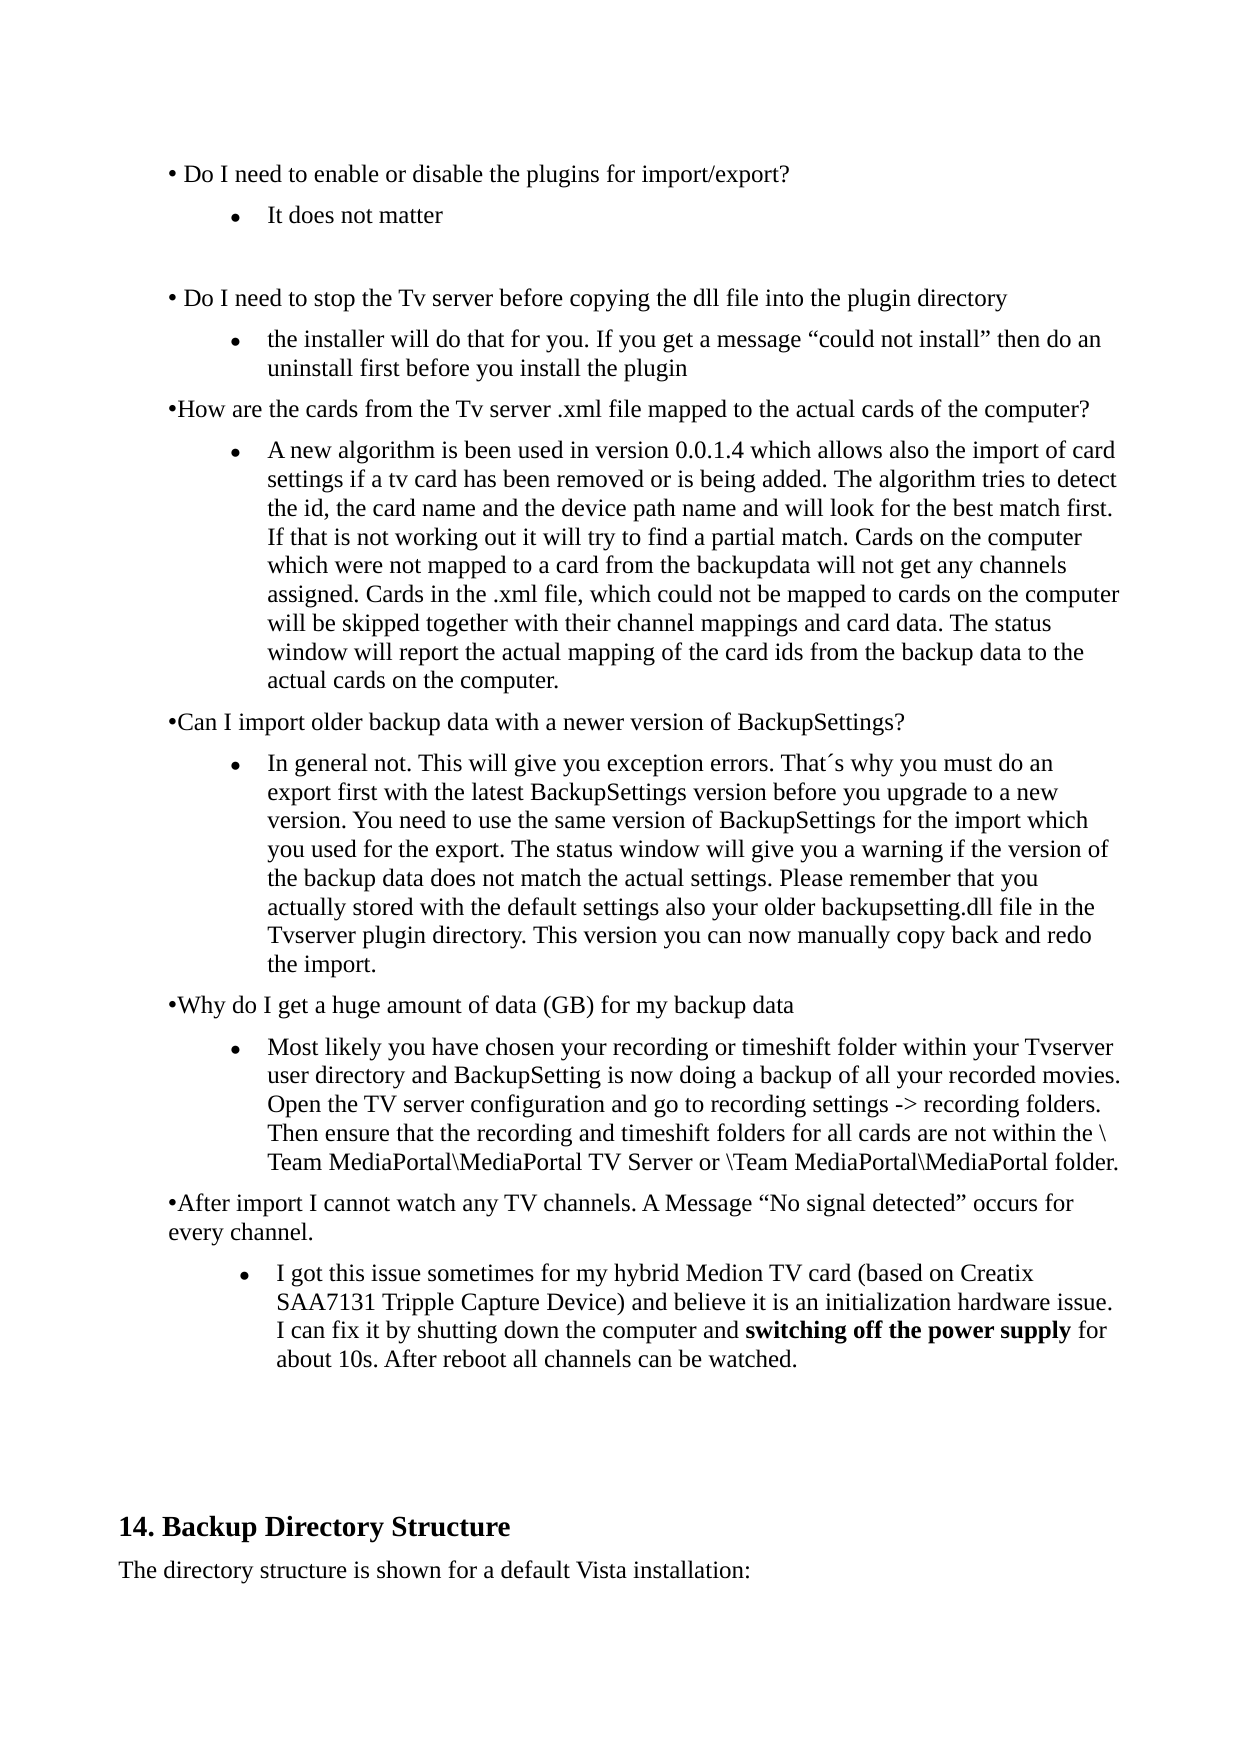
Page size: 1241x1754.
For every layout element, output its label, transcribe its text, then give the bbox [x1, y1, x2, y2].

list Do I need to stop the Tv server before copying the dll file into the plugin directory [168, 283, 1122, 312]
list Can I import older backup data with a newer version of BackupSettings? [168, 707, 1122, 736]
list Why do I get a huge amount of data (GB) for my backup data [168, 991, 1122, 1019]
list It does not matter [229, 201, 1122, 229]
list A new algorithm is been used in version 0.0.1.4 which allows also the import of card settings if a tv card has been removed or is being added. The algorithm tries to detect the id, the card name and the device path name and will look for the best match first. If that is not working out it will try to find a partial match. Cards on the computer which were not mapped to a card from the backupdata will not get any channels assigned. Cards in the .xml file, which could not be mapped to cards on the computer will be skipped together with their channel mappings and card data. The status window will report the actual mapping of the card ids from the backup data to the actual cards on the computer. [229, 436, 1122, 694]
list After import I cannot watch any TV channels. A Message “No signal detected” occurs for every channel. [168, 1188, 1122, 1246]
list I got this issue sometimes for my hybrid Medion TV card (based on Creatix SAA7131 Tripple Capture Device) and believe it is an initialization hardware issue. I can fix it by shutting down the computer and switching off the power supply for about 10s. After reboot all channels can be watched. [238, 1258, 1122, 1373]
list the installer will do that for you. If you get a message “could not install” then do an uninstall first before you install the plugin [229, 324, 1122, 382]
list Do I need to enable or disable the plugins for import/export? [168, 159, 1122, 188]
text The directory structure is shown for a default Vista installation: [118, 1555, 1122, 1584]
list How are the cards from the Tv server .xml file mapped to the actual cards of the computer? [168, 394, 1122, 423]
list Most likely you have chosen your recording or timeshift folder within your Tvserver user directory and BackupSetting is now doing a backup of all your recorded movies. Open the TV server configuration and go to recording settings -> recording folders. Then ensure that the recording and timeshift folders for all cards are not within the \Team MediaPortal\MediaPortal TV Server or \Team MediaPortal\MediaPortal folder. [229, 1032, 1122, 1176]
text 14. Backup Directory Structure [118, 1509, 1122, 1543]
list In general not. This will give you exception errors. That´s why you must do an export first with the latest BackupSettings version before you upgrade to a new version. You need to use the same version of BackupSettings for the import which you used for the export. The status window will give you a warning if the version of the backup data does not match the actual settings. Please remember that you actually stored with the default settings also your older backupsetting.dll file in the Tvserver plugin directory. This version you can now manually copy back and redo the import. [229, 748, 1122, 978]
